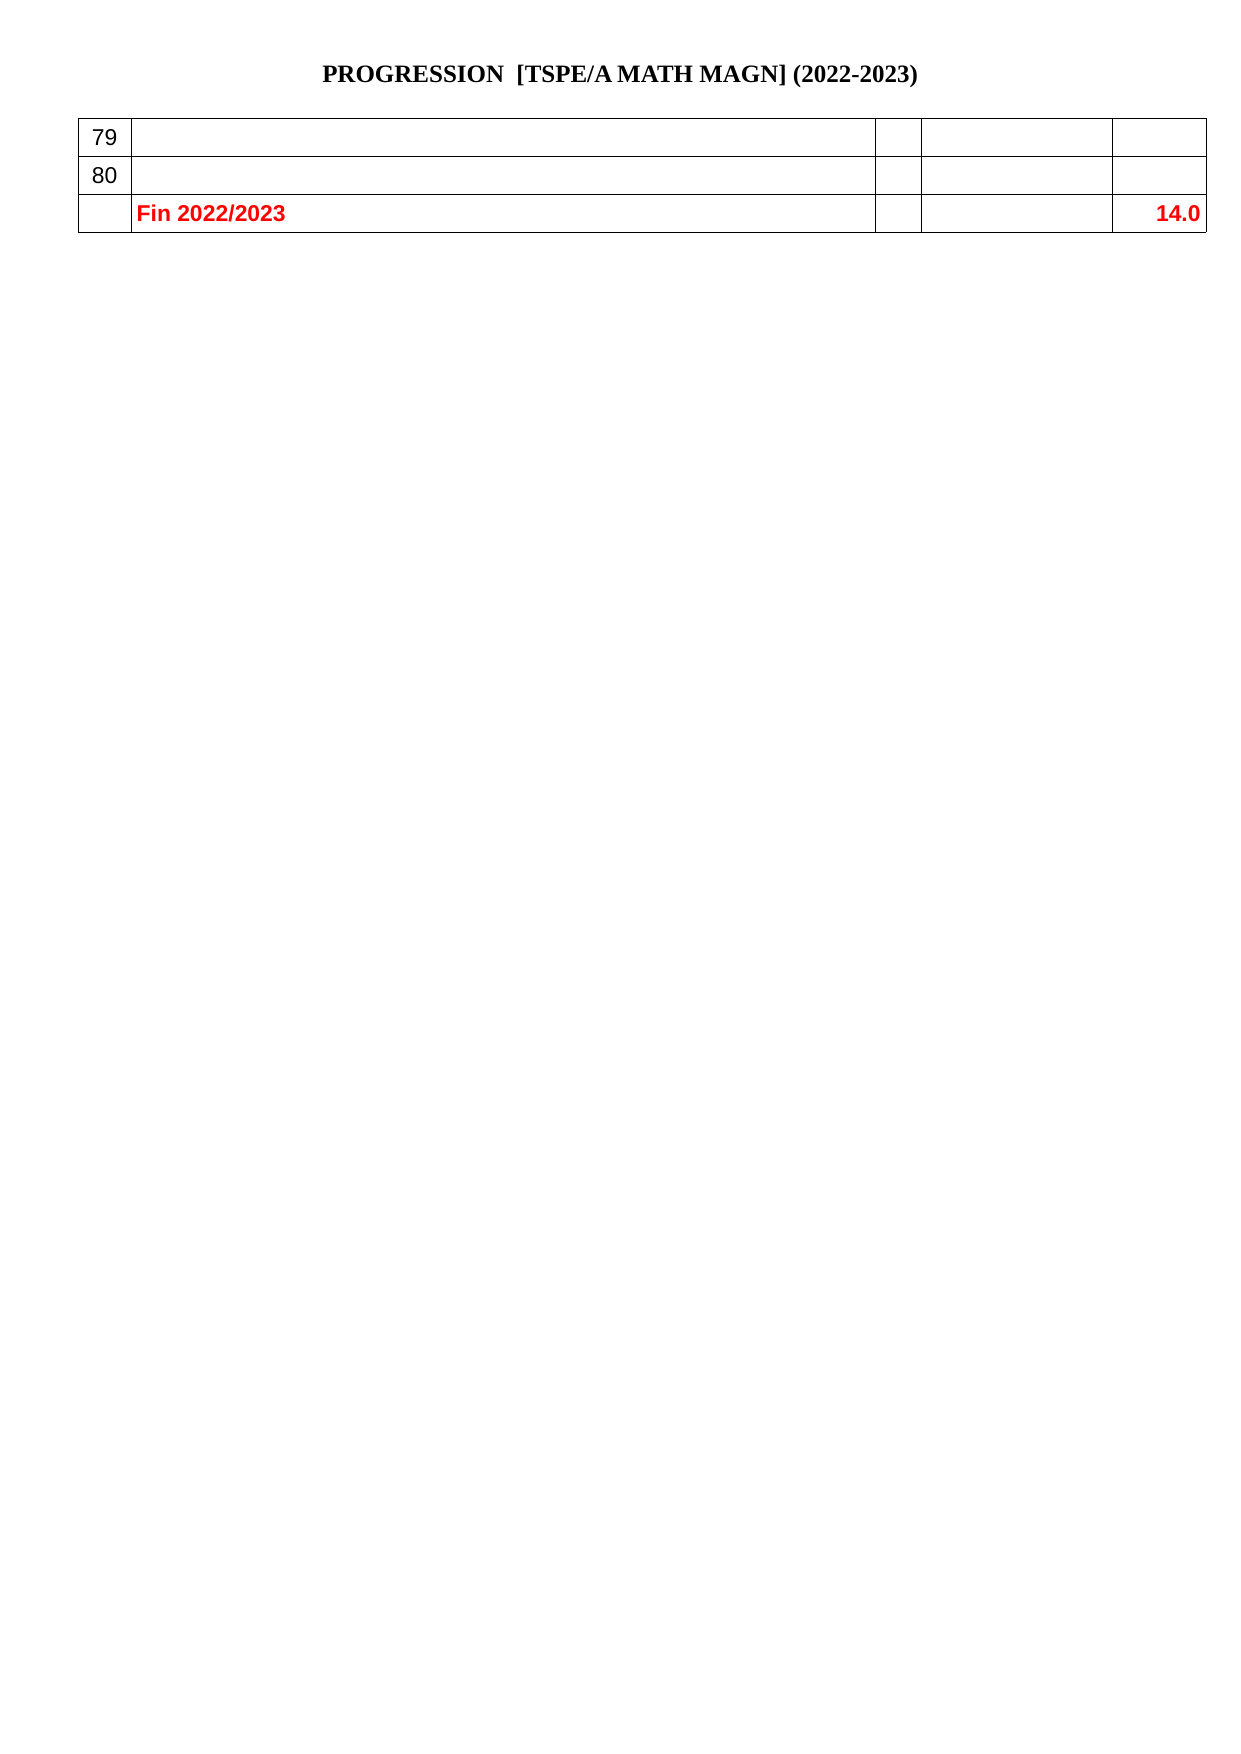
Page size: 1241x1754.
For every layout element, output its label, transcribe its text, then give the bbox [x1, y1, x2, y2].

table_cell [922, 119, 1112, 156]
table_cell 16,0 [1113, 195, 1206, 232]
table_cell [876, 195, 921, 232]
table_cell [79, 195, 131, 232]
table_cell [132, 119, 875, 156]
table_cell 79 [79, 119, 131, 156]
table_cell [132, 157, 875, 194]
table_cell [922, 195, 1112, 232]
table_cell [876, 119, 921, 156]
table_cell [1113, 157, 1206, 194]
table_cell 80 [79, 157, 131, 194]
table_cell Fin 2022/2023 [132, 195, 875, 232]
table_cell [922, 157, 1112, 194]
table_cell [876, 157, 921, 194]
table_cell [1113, 119, 1206, 156]
